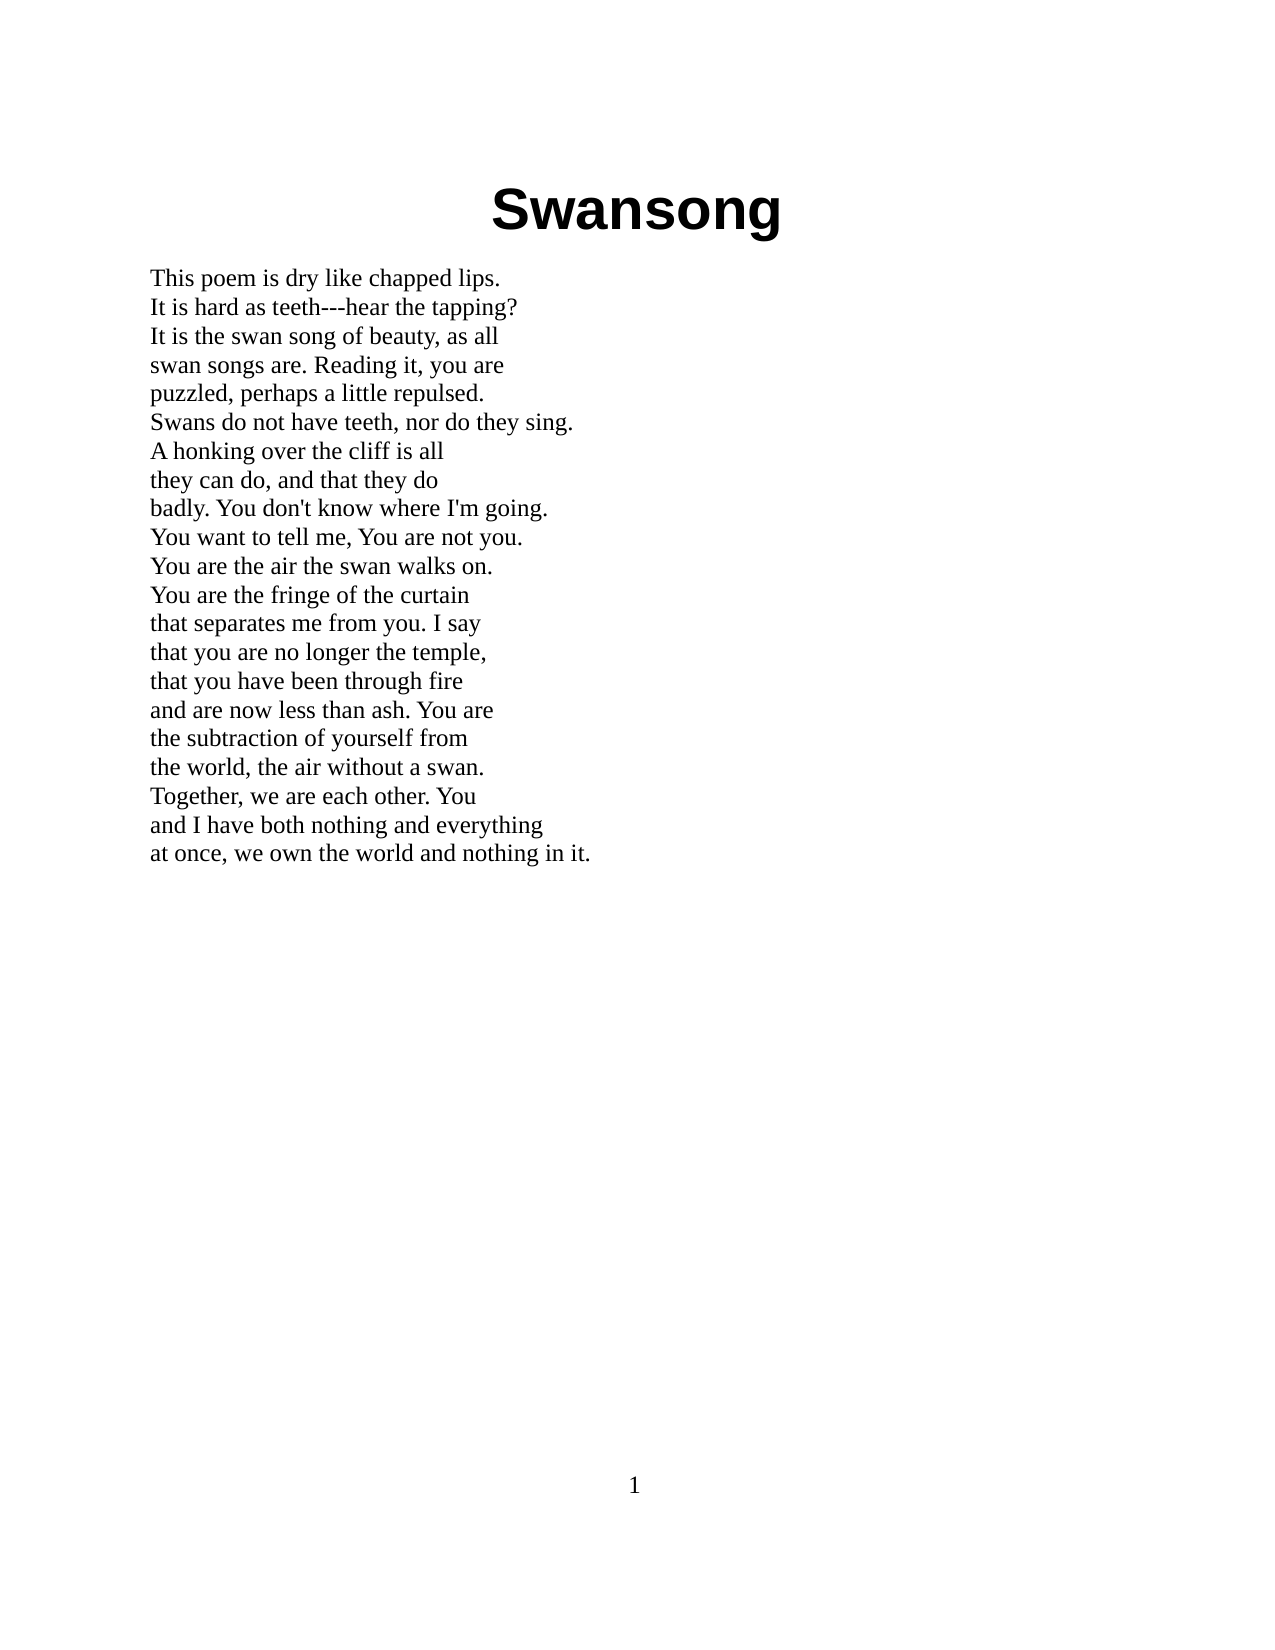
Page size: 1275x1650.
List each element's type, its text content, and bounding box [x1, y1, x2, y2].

text This poem is dry like chapped lips. It is hard as teeth---hear the tapping? It is the swan song of beauty, as all swan songs are. Reading it, you are puzzled, perhaps a little repulsed. Swans do not have teeth, nor do they sing. A honking over the cliff is all they can do, and that they do badly. You don't know where I'm going. You want to tell me, You are not you. You are the air the swan walks on. You are the fringe of the curtain that separates me from you. I say that you are no longer the temple, that you have been through fire and are now less than ash. You are the subtraction of yourself from the world, the air without a swan. Together, we are each other. You and I have both nothing and everything at once, we own the world and nothing in it. [150, 263, 1125, 867]
title Swansong [150, 175, 1125, 242]
